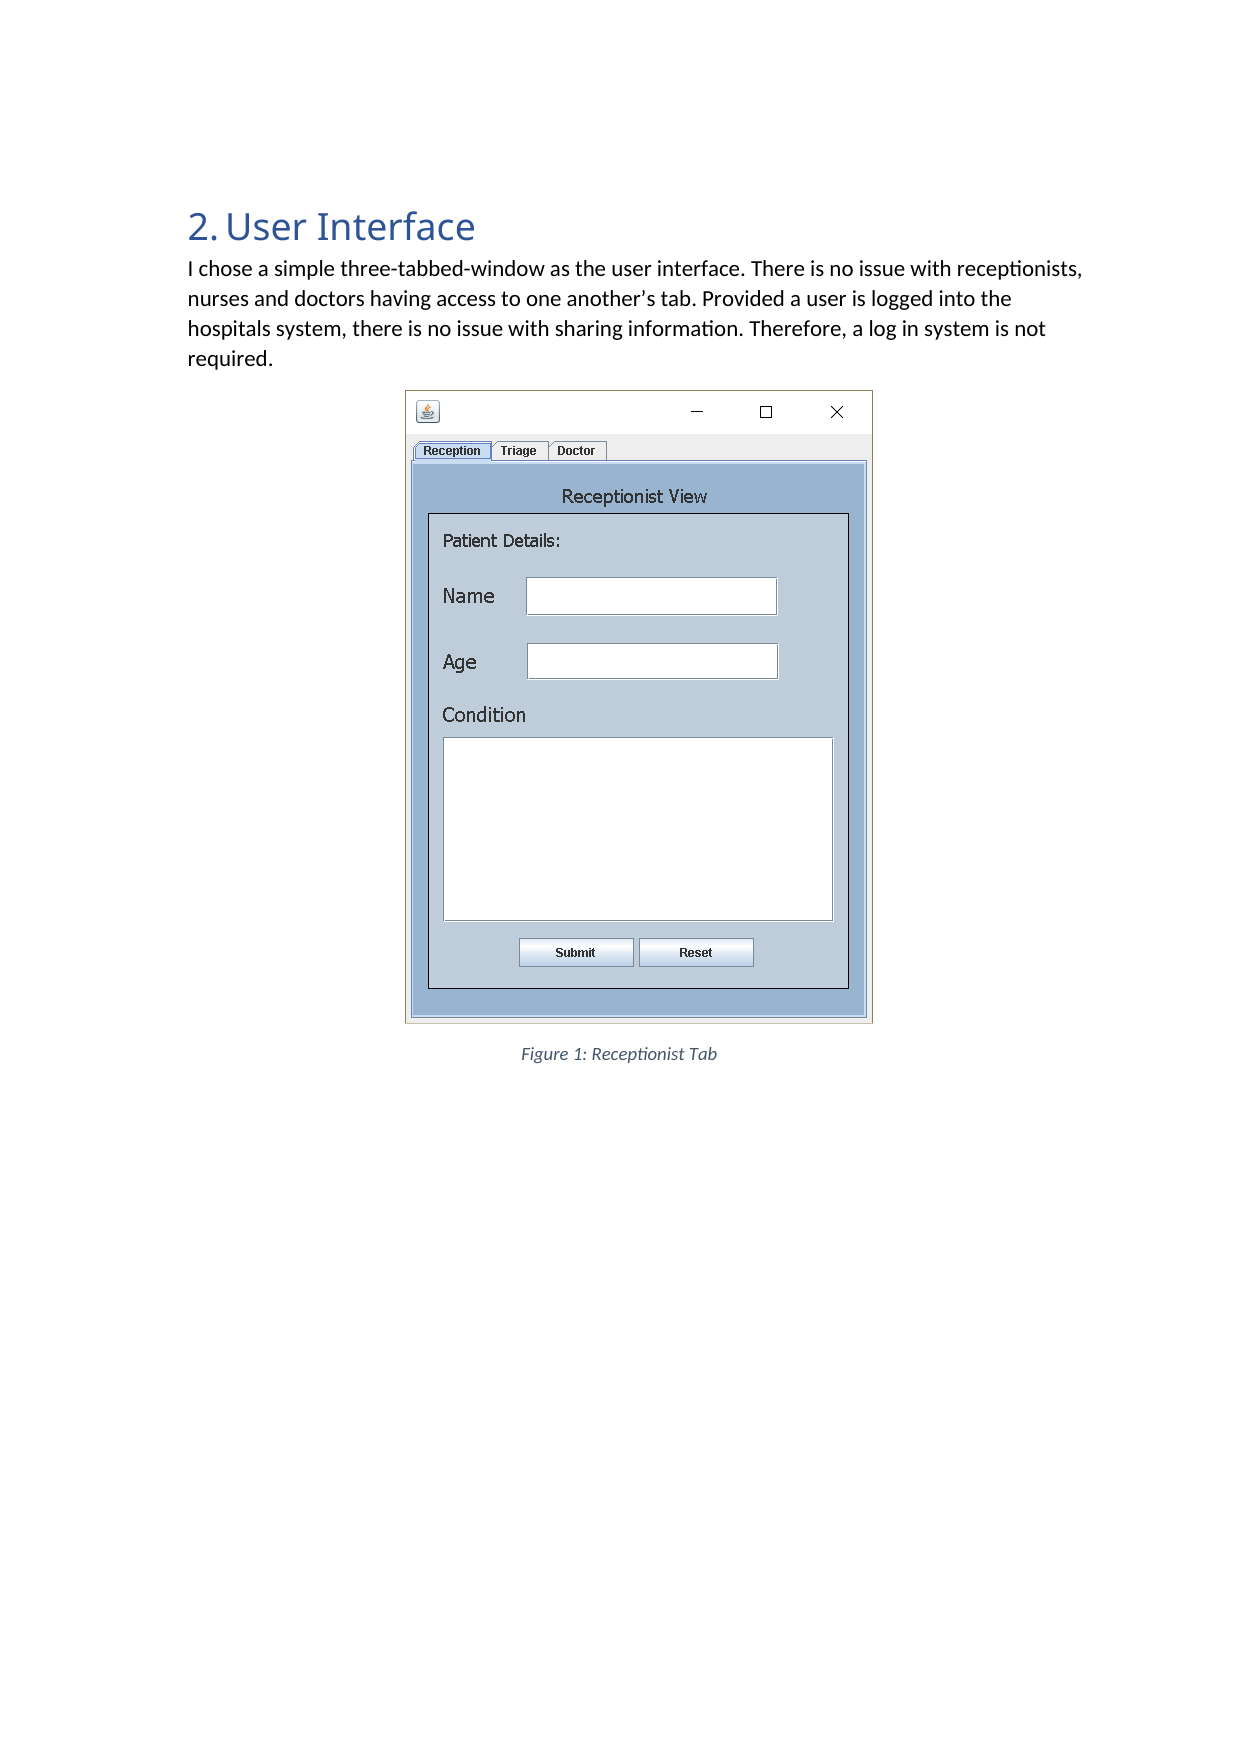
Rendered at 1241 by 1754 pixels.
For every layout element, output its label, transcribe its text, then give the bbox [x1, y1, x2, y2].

text I chose a simple three-tabbed-window as the user interface. There is no issue with receptionists, nurses and doctors having access to one another’s tab. Provided a user is logged into the hospitals system, there is no issue with sharing information. Therefore, a log in system is not required. [187, 254, 1090, 372]
subtitle User Interface [187, 201, 1090, 252]
text Figure 1: Receptionist Tab [150, 1042, 1090, 1065]
